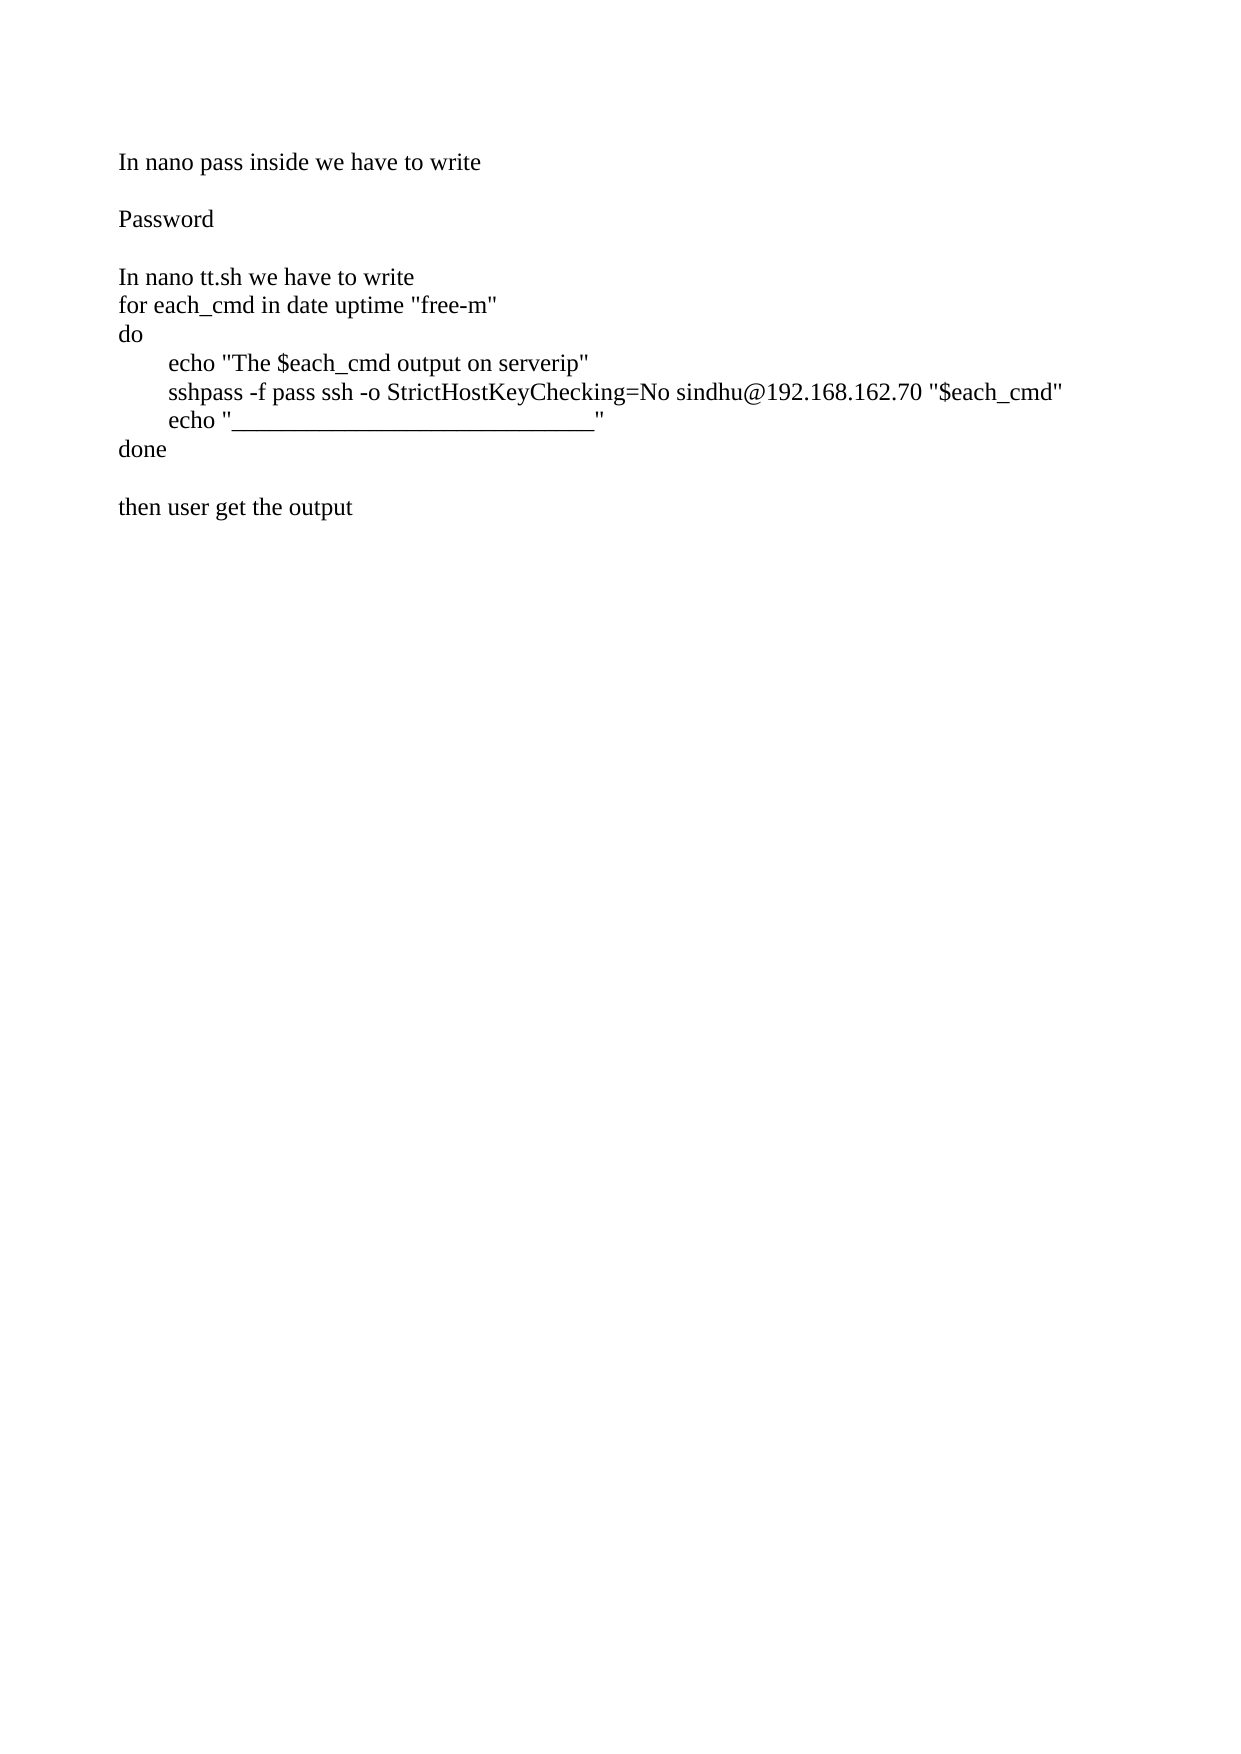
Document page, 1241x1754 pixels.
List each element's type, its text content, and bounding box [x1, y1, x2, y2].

text Password [118, 204, 1122, 233]
text do [118, 319, 1122, 348]
text for each_cmd in date uptime "free-m" [118, 291, 1122, 319]
text then user get the output [118, 492, 1122, 521]
text In nano pass inside we have to write [118, 147, 1122, 176]
text sshpass -f pass ssh -o StrictHostKeyChecking=No sindhu@192.168.162.70 "$each_cmd" [118, 377, 1122, 406]
text done [118, 434, 1122, 463]
text In nano tt.sh we have to write [118, 262, 1122, 291]
text echo "The $each_cmd output on serverip" [118, 348, 1122, 377]
text echo "_____________________________" [118, 406, 1122, 434]
